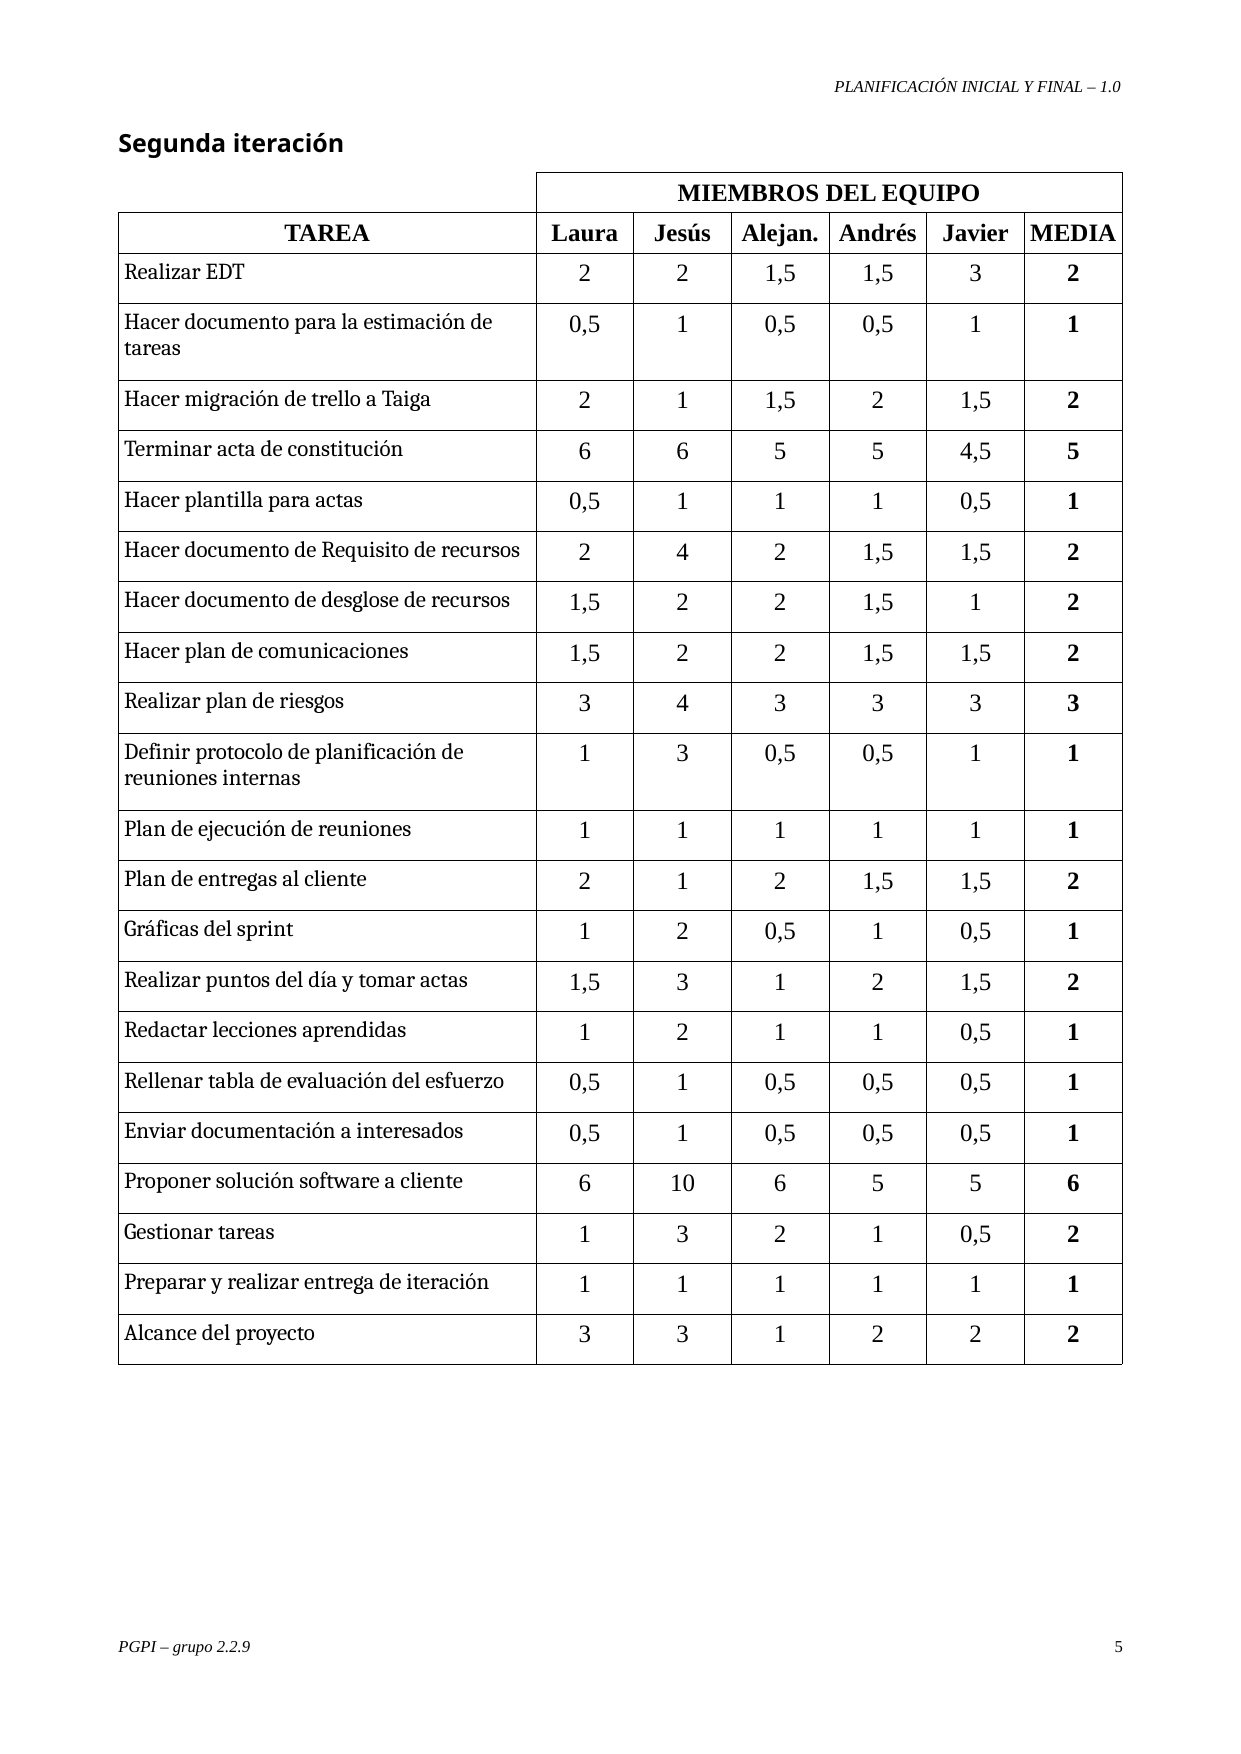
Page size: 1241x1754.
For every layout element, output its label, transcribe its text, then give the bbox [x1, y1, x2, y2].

table_cell 2 [1025, 582, 1122, 632]
table_cell Hacer migración de trello a Taiga [119, 381, 536, 430]
table_cell Enviar documentación a interesados [119, 1113, 536, 1162]
table_cell 6 [732, 1164, 829, 1213]
table_cell 3 [634, 734, 731, 809]
table_cell 2 [1025, 1315, 1122, 1364]
table_cell Gráficas del sprint [119, 911, 536, 961]
table_cell 2 [537, 381, 633, 430]
table_cell 4,5 [927, 431, 1024, 481]
table_cell 3 [537, 1315, 633, 1364]
table_cell 2 [537, 254, 633, 303]
table_cell 3 [927, 254, 1024, 303]
table_cell 1 [537, 911, 633, 961]
table_cell Rellenar tabla de evaluación del esfuerzo [119, 1063, 536, 1112]
table_cell 2 [634, 1012, 731, 1062]
table_cell 1 [537, 1012, 633, 1062]
table_cell TAREA [119, 213, 536, 253]
table_cell 3 [634, 1214, 731, 1263]
table_cell 2 [1025, 962, 1122, 1011]
table_cell 1 [927, 1264, 1024, 1314]
table_cell 1 [537, 1264, 633, 1314]
table_cell 2 [634, 582, 731, 632]
table_cell 4 [634, 532, 731, 581]
table_cell 1 [1025, 304, 1122, 380]
table_cell Javier [927, 213, 1024, 253]
table_cell 6 [634, 431, 731, 481]
table_cell 1,5 [927, 381, 1024, 430]
table_cell 5 [1025, 431, 1122, 481]
table_cell 1 [1025, 1264, 1122, 1314]
table_cell 1 [1025, 1113, 1122, 1162]
table_cell 1 [537, 811, 633, 860]
table_cell 2 [1025, 381, 1122, 430]
table_cell 1 [634, 304, 731, 380]
table_cell 5 [927, 1164, 1024, 1213]
table_cell 1,5 [830, 532, 926, 581]
table_cell 0,5 [537, 1113, 633, 1162]
table_cell Laura [537, 213, 633, 253]
table_cell 1 [1025, 911, 1122, 961]
table_cell 1 [830, 811, 926, 860]
table_cell 6 [537, 1164, 633, 1213]
table_cell 1 [634, 1113, 731, 1162]
table_cell 2 [927, 1315, 1024, 1364]
table_cell 0,5 [537, 1063, 633, 1112]
table_cell 0,5 [830, 304, 926, 380]
table_cell Realizar EDT [119, 254, 536, 303]
table_cell 3 [927, 683, 1024, 733]
table_cell Terminar acta de constitución [119, 431, 536, 481]
table_cell 0,5 [537, 482, 633, 531]
table_cell 1 [537, 734, 633, 809]
table_cell 1 [537, 1214, 633, 1263]
table_cell 0,5 [830, 1063, 926, 1112]
table_cell 1,5 [537, 962, 633, 1011]
table_cell 3 [537, 683, 633, 733]
table_cell 1,5 [830, 254, 926, 303]
table_cell 2 [634, 254, 731, 303]
table_cell 1 [634, 861, 731, 910]
table_cell Hacer plan de comunicaciones [119, 633, 536, 682]
table_cell 1 [927, 582, 1024, 632]
table_cell 1 [830, 482, 926, 531]
table_cell 0,5 [927, 1113, 1024, 1162]
table_cell 1,5 [732, 254, 829, 303]
table_cell 3 [732, 683, 829, 733]
table_cell 2 [732, 1214, 829, 1263]
table_cell 0,5 [830, 1113, 926, 1162]
table_cell 0,5 [537, 304, 633, 380]
table_cell 0,5 [927, 911, 1024, 961]
table_cell 3 [830, 683, 926, 733]
table_cell 1 [1025, 811, 1122, 860]
table_cell Hacer plantilla para actas [119, 482, 536, 531]
table_cell 1,5 [927, 962, 1024, 1011]
table_cell 1 [634, 1063, 731, 1112]
table_cell 2 [1025, 1214, 1122, 1263]
table_cell Hacer documento de desglose de recursos [119, 582, 536, 632]
table_cell Redactar lecciones aprendidas [119, 1012, 536, 1062]
table_cell 2 [1025, 633, 1122, 682]
table_cell 1 [1025, 1063, 1122, 1112]
table_cell 2 [830, 1315, 926, 1364]
table_cell 10 [634, 1164, 731, 1213]
table_cell 3 [1025, 683, 1122, 733]
table_cell 2 [1025, 861, 1122, 910]
table_cell 0,5 [732, 1113, 829, 1162]
table_cell 3 [634, 1315, 731, 1364]
table_cell 1 [732, 1264, 829, 1314]
table_cell 0,5 [732, 1063, 829, 1112]
table_cell 3 [634, 962, 731, 1011]
table_cell 0,5 [732, 304, 829, 380]
table_cell 6 [1025, 1164, 1122, 1213]
table_cell 1,5 [927, 532, 1024, 581]
table_cell 2 [732, 532, 829, 581]
table_cell Gestionar tareas [119, 1214, 536, 1263]
table_cell 4 [634, 683, 731, 733]
table_cell 1,5 [537, 582, 633, 632]
text Segunda iteración [118, 125, 1122, 159]
table_cell 2 [1025, 254, 1122, 303]
table_cell 2 [1025, 532, 1122, 581]
table_cell Alcance del proyecto [119, 1315, 536, 1364]
table_cell 1 [830, 1012, 926, 1062]
table_cell 1 [732, 811, 829, 860]
table_header [118, 172, 536, 212]
table_cell 2 [634, 911, 731, 961]
table_cell 1 [634, 811, 731, 860]
table_cell 5 [830, 431, 926, 481]
table_cell 6 [537, 431, 633, 481]
table_cell 1 [1025, 734, 1122, 809]
table_cell 1 [634, 381, 731, 430]
table_cell 1 [732, 962, 829, 1011]
table_cell 0,5 [732, 734, 829, 809]
table_cell 0,5 [927, 1214, 1024, 1263]
table_cell 1 [927, 811, 1024, 860]
table_cell 1,5 [927, 861, 1024, 910]
table_cell 1,5 [830, 861, 926, 910]
table_cell 1,5 [927, 633, 1024, 682]
table_cell 1 [830, 1214, 926, 1263]
table_cell 1 [1025, 1012, 1122, 1062]
table_cell 1 [927, 734, 1024, 809]
table_cell 1 [1025, 482, 1122, 531]
table_cell 1,5 [830, 633, 926, 682]
table_cell Plan de ejecución de reuniones [119, 811, 536, 860]
table_cell 2 [830, 962, 926, 1011]
table_cell 0,5 [927, 1063, 1024, 1112]
table_cell 0,5 [927, 482, 1024, 531]
table_cell Proponer solución software a cliente [119, 1164, 536, 1213]
table_cell Alejan. [732, 213, 829, 253]
table_cell Preparar y realizar entrega de iteración [119, 1264, 536, 1314]
table_cell 1 [830, 911, 926, 961]
table_cell Realizar plan de riesgos [119, 683, 536, 733]
table_cell 0,5 [927, 1012, 1024, 1062]
table_cell Andrés [830, 213, 926, 253]
table_cell 0,5 [732, 911, 829, 961]
table_cell 1 [927, 304, 1024, 380]
table_cell 2 [634, 633, 731, 682]
table_cell MEDIA [1025, 213, 1122, 253]
table_cell 2 [732, 582, 829, 632]
table_cell Plan de entregas al cliente [119, 861, 536, 910]
table_cell 2 [830, 381, 926, 430]
table_cell 5 [732, 431, 829, 481]
table_cell 2 [732, 633, 829, 682]
table_header MIEMBROS DEL EQUIPO [537, 173, 1122, 212]
table_cell 2 [537, 861, 633, 910]
table_cell 1 [732, 1012, 829, 1062]
table_cell Hacer documento de Requisito de recursos [119, 532, 536, 581]
table_cell 1 [732, 1315, 829, 1364]
table_cell 1 [634, 482, 731, 531]
table_cell 1,5 [537, 633, 633, 682]
table_cell 1,5 [732, 381, 829, 430]
table_cell Definir protocolo de planificación de reuniones internas [119, 734, 536, 809]
table_cell 2 [537, 532, 633, 581]
table_cell 1 [830, 1264, 926, 1314]
table_cell 1 [634, 1264, 731, 1314]
table_cell 0,5 [830, 734, 926, 809]
table_cell Jesús [634, 213, 731, 253]
table_cell 1 [732, 482, 829, 531]
table_cell 5 [830, 1164, 926, 1213]
table_cell 2 [732, 861, 829, 910]
table_cell 1,5 [830, 582, 926, 632]
table_cell Hacer documento para la estimación de tareas [119, 304, 536, 380]
table_cell Realizar puntos del día y tomar actas [119, 962, 536, 1011]
